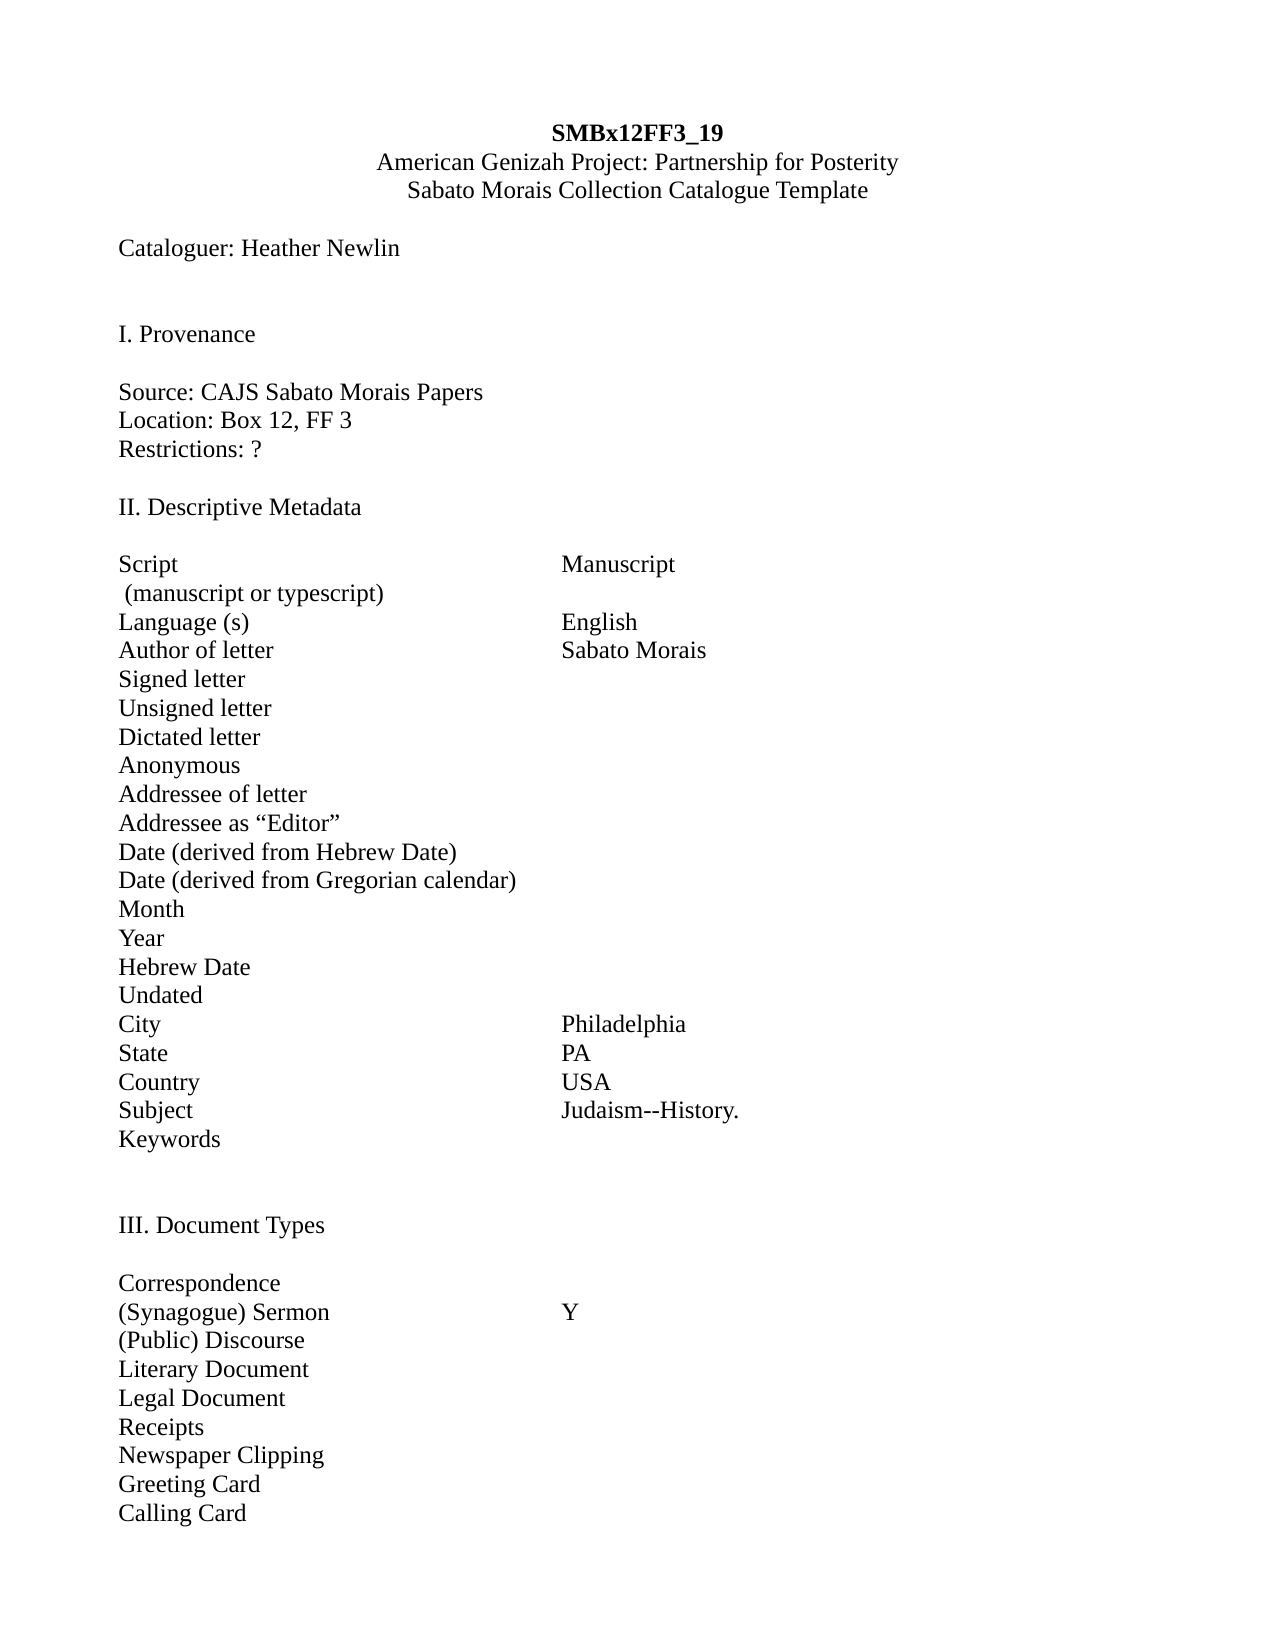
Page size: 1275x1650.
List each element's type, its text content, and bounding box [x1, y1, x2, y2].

text Hebrew Date [118, 952, 1157, 981]
text SMBx12FF3_19 [118, 118, 1157, 147]
text Cataloguer: Heather Newlin [118, 233, 1157, 262]
text Calling Card [118, 1498, 1157, 1527]
text Country USA [118, 1067, 1157, 1096]
text City Philadelphia [118, 1009, 1157, 1038]
text Addressee of letter [118, 779, 1157, 808]
text Source: CAJS Sabato Morais Papers [118, 377, 1157, 406]
text Signed letter [118, 664, 1157, 693]
text Legal Document [118, 1383, 1157, 1412]
text (manuscript or typescript) [118, 578, 1157, 607]
text Newspaper Clipping [118, 1441, 1157, 1469]
text Subject Judaism--History. [118, 1096, 1157, 1124]
text Script Manuscript [118, 549, 1157, 578]
text Location: Box 12, FF 3 [118, 406, 1157, 434]
text Anonymous [118, 751, 1157, 779]
text Greeting Card [118, 1469, 1157, 1498]
text Undated [118, 981, 1157, 1009]
text Restrictions: ? [118, 434, 1157, 463]
text Date (derived from Hebrew Date) [118, 837, 1157, 866]
text Month [118, 894, 1157, 923]
text Author of letter Sabato Morais [118, 636, 1157, 664]
text American Genizah Project: Partnership for Posterity [118, 147, 1157, 176]
text Addressee as “Editor” [118, 808, 1157, 837]
text (Synagogue) Sermon Y [118, 1297, 1157, 1326]
text (Public) Discourse [118, 1326, 1157, 1354]
text Dictated letter [118, 722, 1157, 751]
text Literary Document [118, 1354, 1157, 1383]
text III. Document Types [118, 1211, 1157, 1239]
text Year [118, 923, 1157, 952]
text Sabato Morais Collection Catalogue Template [118, 176, 1157, 204]
text II. Descriptive Metadata [118, 492, 1157, 521]
text Keywords [118, 1124, 1157, 1153]
text Correspondence [118, 1268, 1157, 1297]
text State PA [118, 1038, 1157, 1067]
text Language (s) English [118, 607, 1157, 636]
text Receipts [118, 1412, 1157, 1441]
text Date (derived from Gregorian calendar) [118, 866, 1157, 894]
text Unsigned letter [118, 693, 1157, 722]
text I. Provenance [118, 319, 1157, 348]
